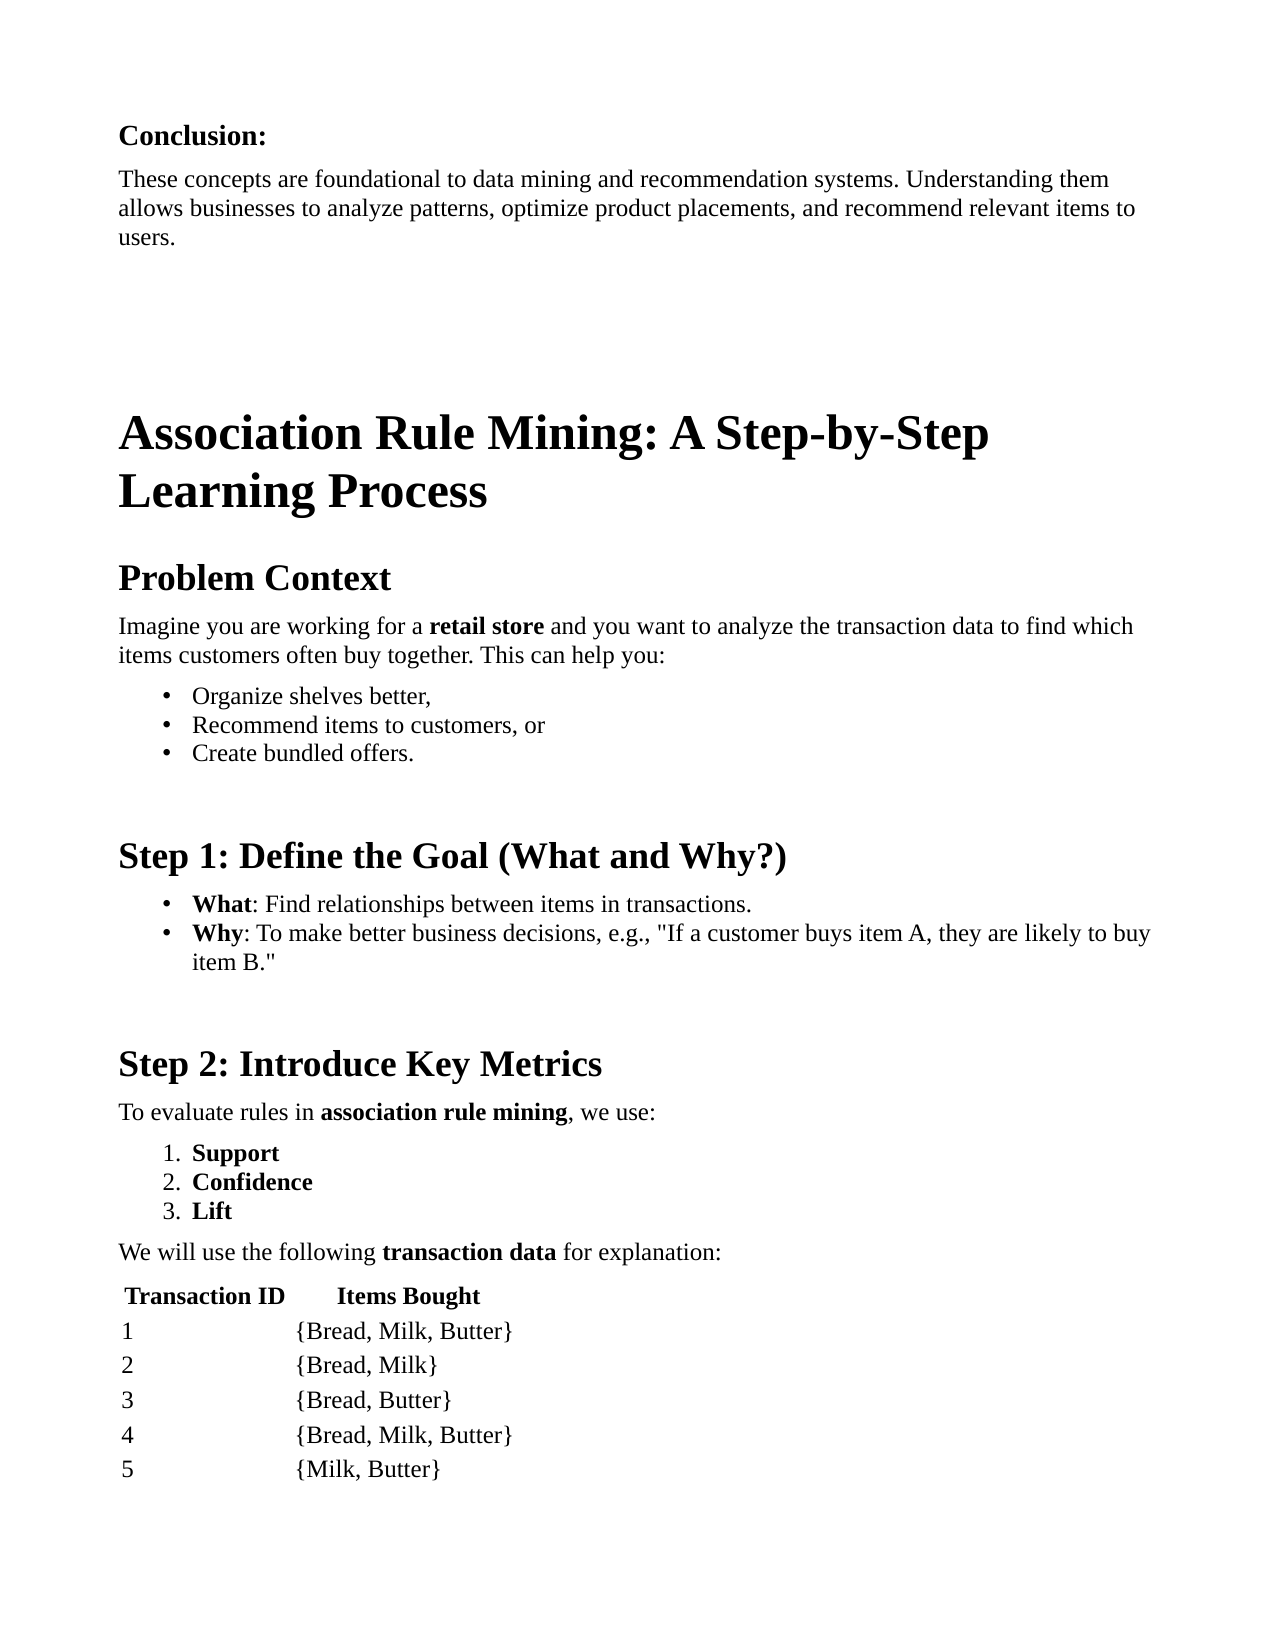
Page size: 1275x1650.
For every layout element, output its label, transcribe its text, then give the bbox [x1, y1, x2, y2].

table_cell {Bread, Milk, Butter} [291, 1417, 526, 1451]
table_cell 4 [118, 1417, 291, 1451]
list Why: To make better business decisions, e.g., "If a customer buys item A, they are likely to buy item B." [162, 918, 1157, 975]
list What: Find relationships between items in transactions. [162, 889, 1157, 918]
list Lift [162, 1196, 1157, 1225]
table_cell {Milk, Butter} [291, 1451, 526, 1486]
subtitle Step 1: Define the Goal (What and Why?) [118, 833, 1157, 877]
table_cell 3 [118, 1382, 291, 1417]
table_cell {Bread, Butter} [291, 1382, 526, 1417]
table_cell {Bread, Milk} [291, 1348, 526, 1382]
list Recommend items to customers, or [162, 710, 1157, 738]
table_cell 1 [118, 1313, 291, 1348]
subtitle Conclusion: [118, 118, 1157, 152]
text We will use the following transaction data for explanation: [118, 1237, 1157, 1266]
list Create bundled offers. [162, 738, 1157, 767]
subtitle Step 2: Introduce Key Metrics [118, 1042, 1157, 1085]
table_header Transaction ID [118, 1279, 291, 1313]
text These concepts are foundational to data mining and recommendation systems. Understanding them allows businesses to analyze patterns, optimize product placements, and recommend relevant items to users. [118, 164, 1157, 250]
subtitle Problem Context [118, 555, 1157, 598]
list Confidence [162, 1167, 1157, 1196]
table_cell {Bread, Milk, Butter} [291, 1313, 526, 1348]
table_cell 2 [118, 1348, 291, 1382]
text To evaluate rules in association rule mining, we use: [118, 1097, 1157, 1126]
list Organize shelves better, [162, 681, 1157, 710]
table_header Items Bought [291, 1279, 526, 1313]
text Imagine you are working for a retail store and you want to analyze the transaction data to find which items customers often buy together. This can help you: [118, 611, 1157, 668]
subtitle Association Rule Mining: A Step-by-Step Learning Process [118, 403, 1157, 518]
table_cell 5 [118, 1451, 291, 1486]
list Support [162, 1138, 1157, 1167]
